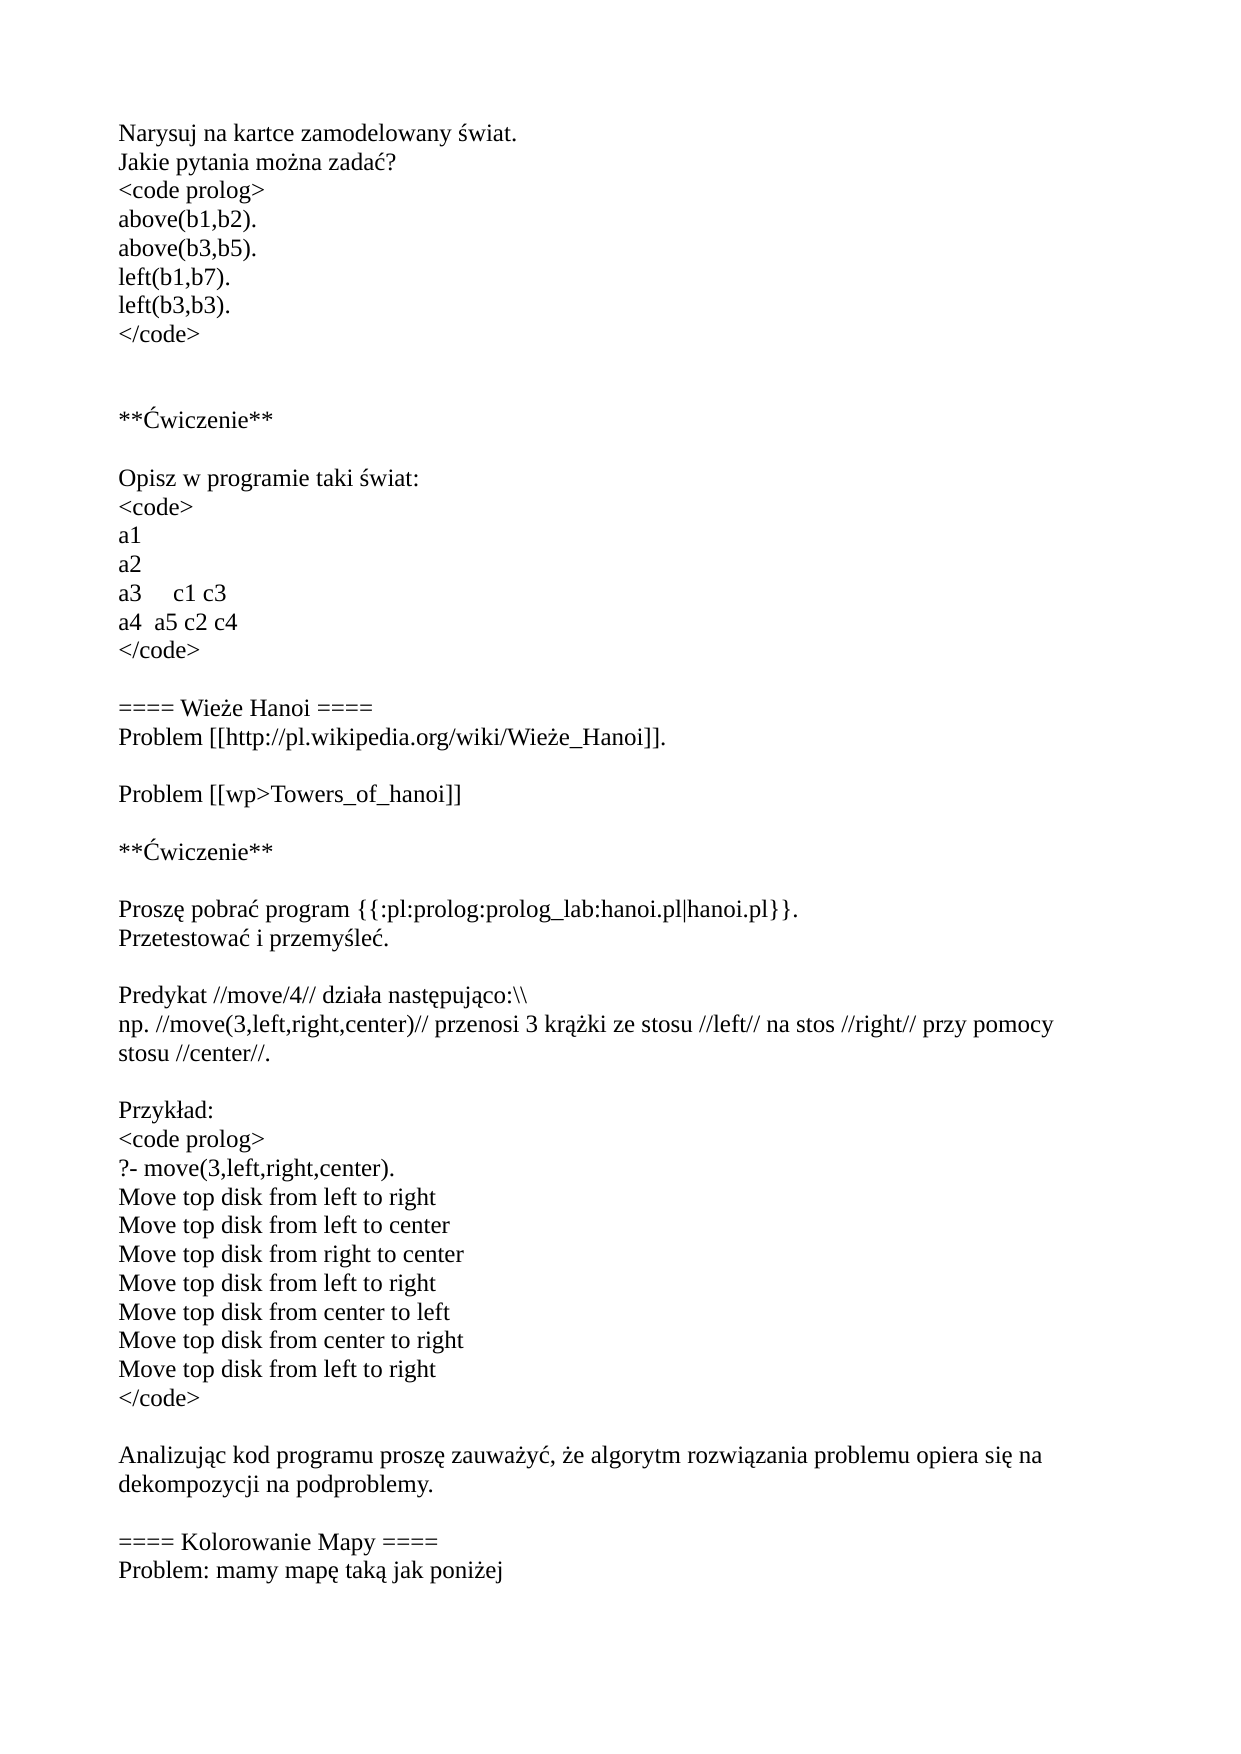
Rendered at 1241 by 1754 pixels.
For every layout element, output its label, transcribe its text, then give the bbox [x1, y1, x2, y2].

text </code> [118, 1383, 1122, 1412]
text Move top disk from right to center [118, 1239, 1122, 1268]
text Opisz w programie taki świat: [118, 463, 1122, 492]
text Problem [[wp>Towers_of_hanoi]] [118, 779, 1122, 808]
text left(b3,b3). [118, 291, 1122, 319]
text Move top disk from left to right [118, 1182, 1122, 1211]
text **Ćwiczenie** [118, 837, 1122, 866]
text above(b1,b2). [118, 204, 1122, 233]
text Przykład: [118, 1096, 1122, 1124]
text above(b3,b5). [118, 233, 1122, 262]
text ?- move(3,left,right,center). [118, 1153, 1122, 1182]
text <code prolog> [118, 176, 1122, 204]
text <code> [118, 492, 1122, 521]
text left(b1,b7). [118, 262, 1122, 291]
text <code prolog> [118, 1124, 1122, 1153]
text Move top disk from center to left [118, 1297, 1122, 1326]
text a1 [118, 521, 1122, 549]
text a4 a5 c2 c4 [118, 607, 1122, 636]
text Analizując kod programu proszę zauważyć, że algorytm rozwiązania problemu opiera się na dekompozycji na podproblemy. [118, 1441, 1122, 1498]
text a3 c1 c3 [118, 578, 1122, 607]
text Narysuj na kartce zamodelowany świat. [118, 118, 1122, 147]
text Problem [[http://pl.wikipedia.org/wiki/Wieże_Hanoi]]. [118, 722, 1122, 751]
text ==== Kolorowanie Mapy ==== [118, 1527, 1122, 1556]
text Move top disk from left to right [118, 1268, 1122, 1297]
text Problem: mamy mapę taką jak poniżej [118, 1556, 1122, 1584]
text Move top disk from center to right [118, 1326, 1122, 1354]
text a2 [118, 549, 1122, 578]
text Przetestować i przemyśleć. [118, 923, 1122, 952]
text </code> [118, 319, 1122, 348]
text ==== Wieże Hanoi ==== [118, 693, 1122, 722]
text **Ćwiczenie** [118, 406, 1122, 434]
text </code> [118, 636, 1122, 664]
text Jakie pytania można zadać? [118, 147, 1122, 176]
text Predykat //move/4// działa następująco:\\ [118, 981, 1122, 1009]
text np. //move(3,left,right,center)// przenosi 3 krążki ze stosu //left// na stos //right// przy pomocy stosu //center//. [118, 1009, 1122, 1067]
text Proszę pobrać program {{:pl:prolog:prolog_lab:hanoi.pl|hanoi.pl}}. [118, 894, 1122, 923]
text Move top disk from left to right [118, 1354, 1122, 1383]
text Move top disk from left to center [118, 1211, 1122, 1239]
